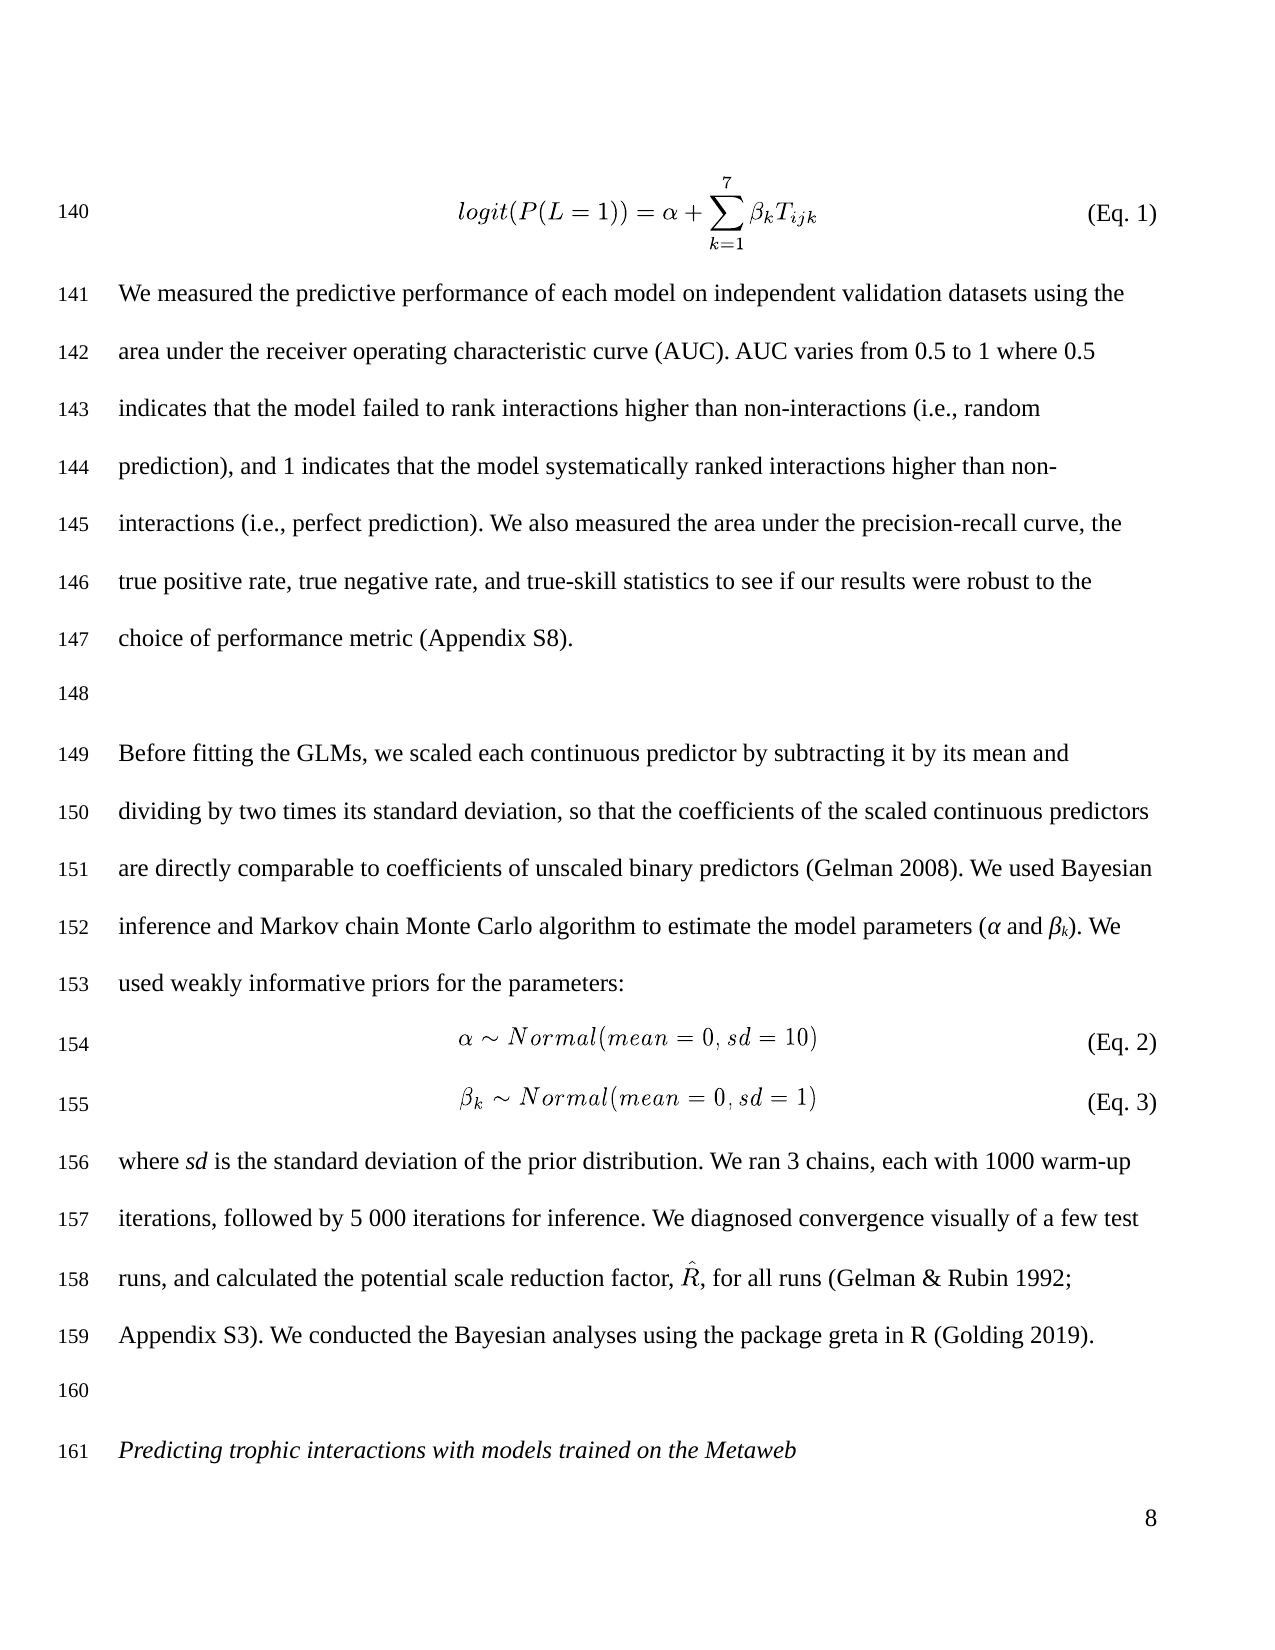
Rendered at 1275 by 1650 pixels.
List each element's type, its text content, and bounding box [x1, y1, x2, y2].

text Before fitting the GLMs, we scaled each continuous predictor by subtracting it by its mean and dividing by two times its standard deviation, so that the coefficients of the scaled continuous predictors are directly comparable to coefficients of unscaled binary predictors (Gelman 2008). We used Bayesian inference and Markov chain Monte Carlo algorithm to estimate the model parameters (α and βk). We used weakly informative priors for the parameters: [118, 738, 1157, 997]
text (Eq. 2) [118, 1026, 1157, 1057]
text We measured the predictive performance of each model on independent validation datasets using the area under the receiver operating characteristic curve (AUC). AUC varies from 0.5 to 1 where 0.5 indicates that the model failed to rank interactions higher than non-interactions (i.e., random prediction), and 1 indicates that the model systematically ranked interactions higher than non-interactions (i.e., perfect prediction). We also measured the area under the precision-recall curve, the true positive rate, true negative rate, and true-skill statistics to see if our results were robust to the choice of performance metric (Appendix S8). [118, 278, 1157, 652]
text (Eq. 1) [732, 176, 1157, 249]
text [118, 176, 723, 249]
text where sd is the standard deviation of the prior distribution. We ran 3 chains, each with 1000 warm-up iterations, followed by 5 000 iterations for inference. We diagnosed convergence visually of a few test runs, and calculated the potential scale reduction factor, , for all runs (Gelman & Rubin 1992; Appendix S3). We conducted the Bayesian analyses using the package greta in R (Golding 2019). [118, 1146, 1157, 1349]
text (Eq. 3) [118, 1086, 1157, 1117]
text Predicting trophic interactions with models trained on the Metaweb [118, 1435, 1157, 1464]
